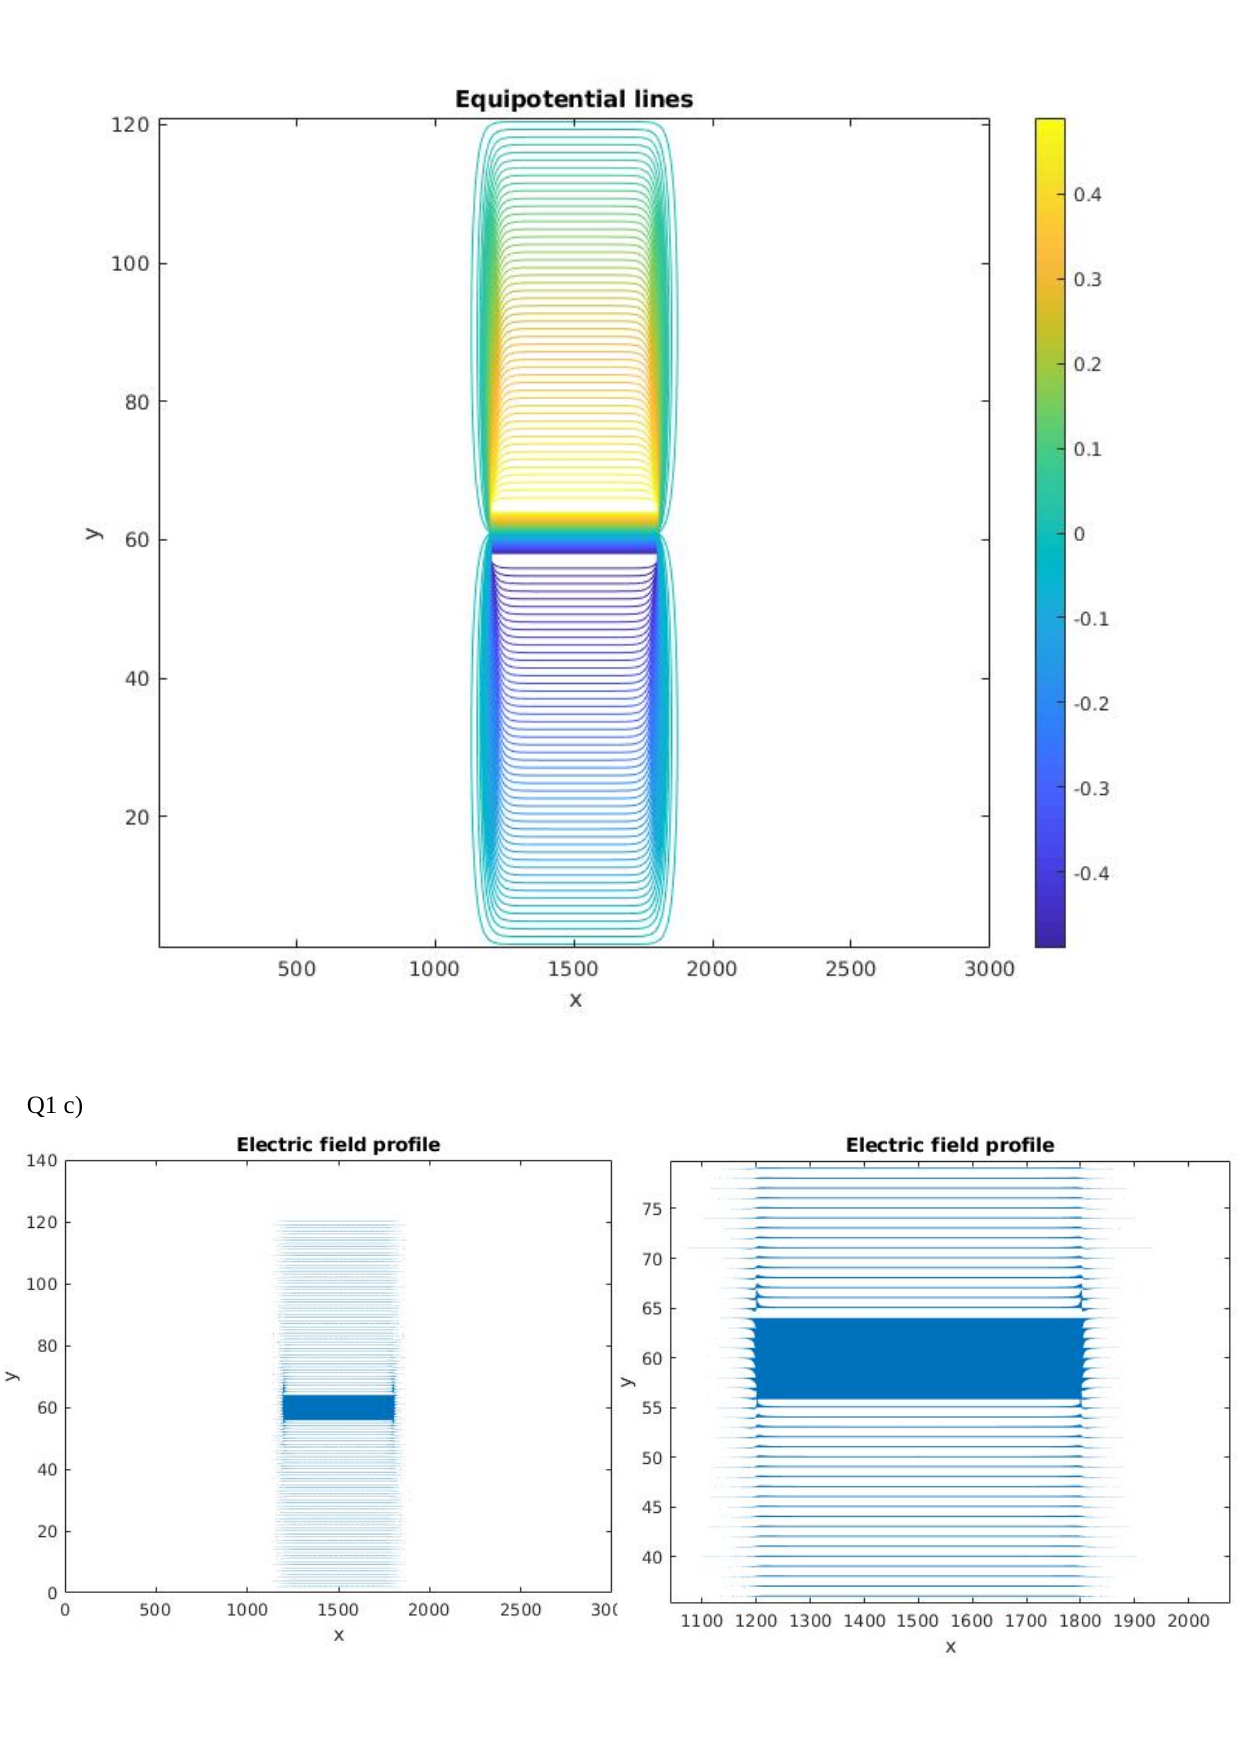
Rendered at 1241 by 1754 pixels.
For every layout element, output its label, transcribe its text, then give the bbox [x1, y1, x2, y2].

text Q1 c) [27, 1090, 1214, 1118]
picture [20, 42, 1208, 1061]
picture [0, 1121, 1240, 1663]
